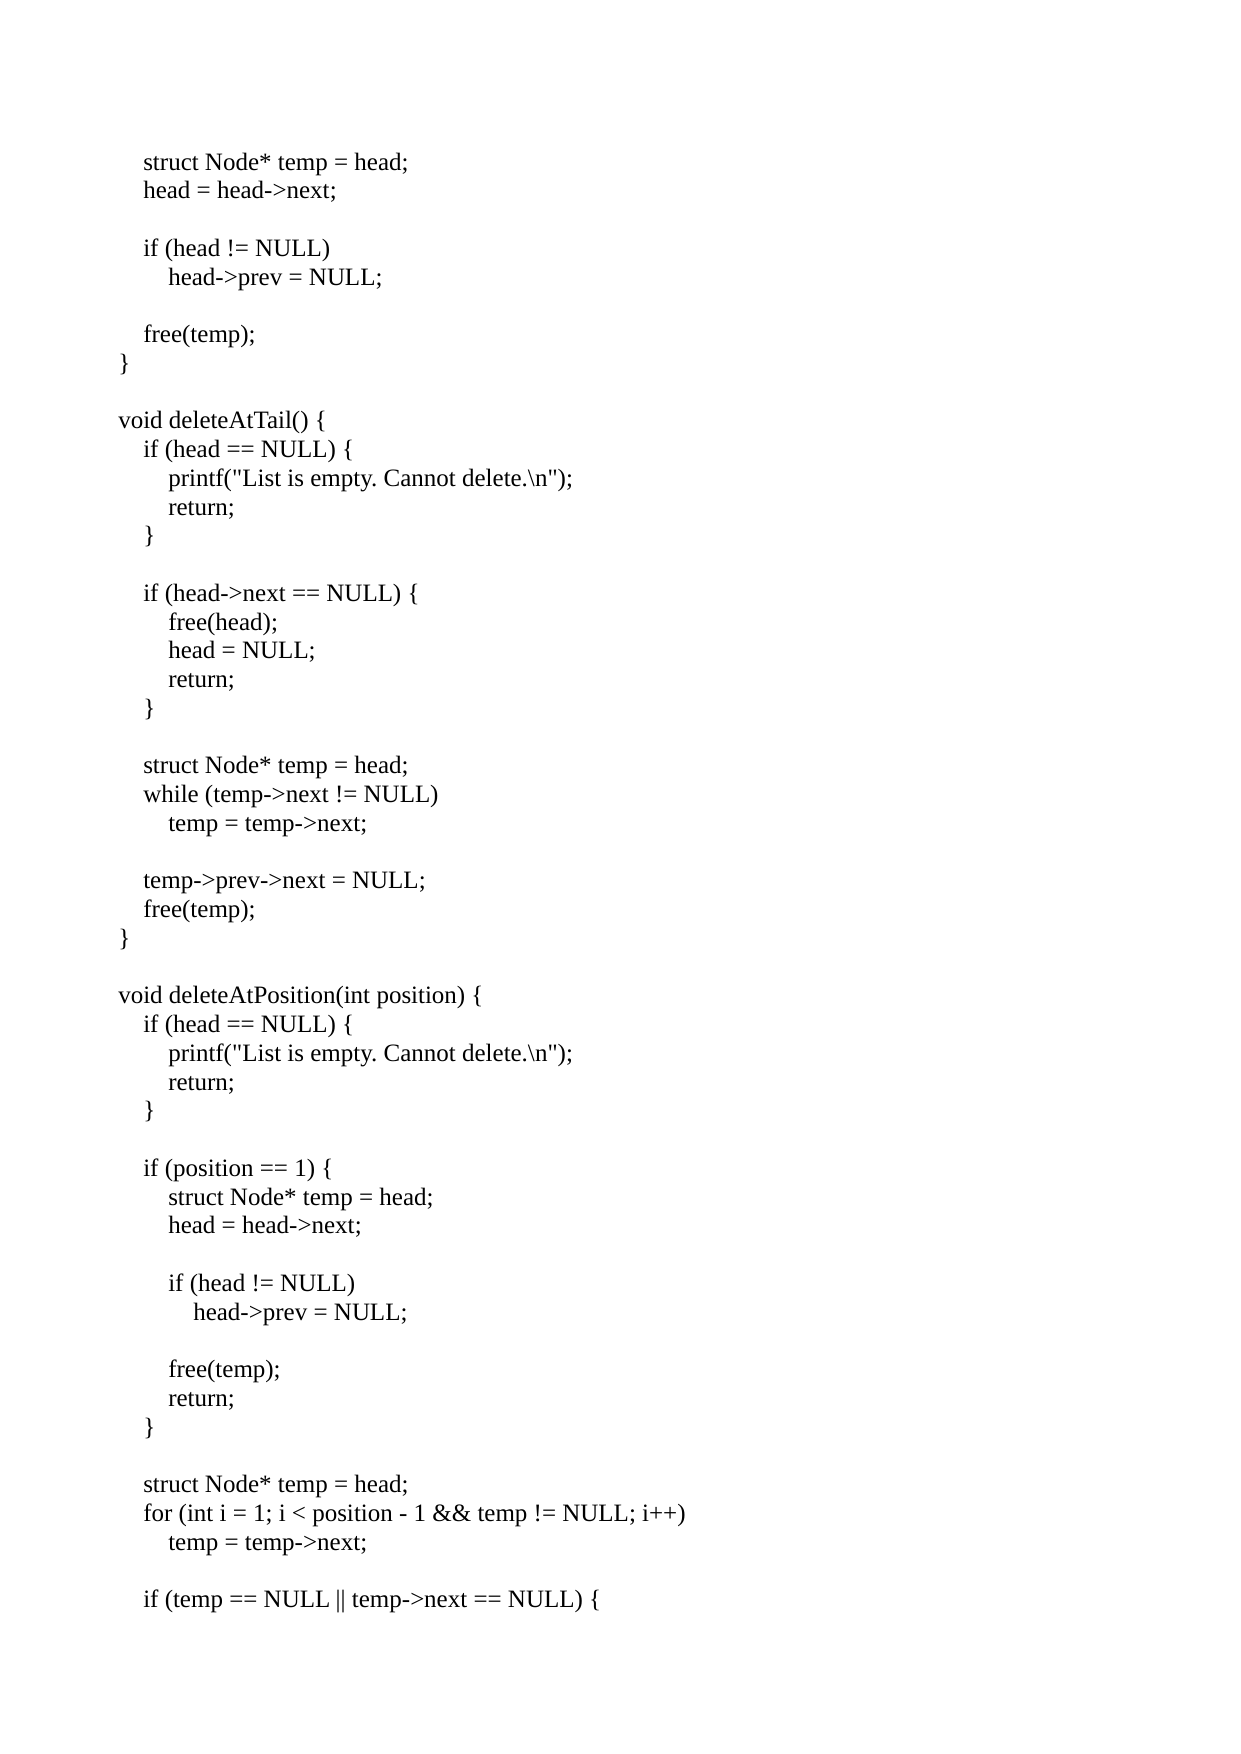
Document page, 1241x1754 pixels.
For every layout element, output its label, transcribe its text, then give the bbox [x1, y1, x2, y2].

text head->prev = NULL; [118, 262, 1122, 291]
text if (temp == NULL || temp->next == NULL) { [118, 1584, 1122, 1613]
text head->prev = NULL; [118, 1297, 1122, 1326]
text if (head != NULL) [118, 1268, 1122, 1297]
text return; [118, 1383, 1122, 1412]
text } [118, 693, 1122, 722]
text free(temp); [118, 894, 1122, 923]
text head = head->next; [118, 176, 1122, 204]
text if (head->next == NULL) { [118, 578, 1122, 607]
text head = NULL; [118, 636, 1122, 664]
text } [118, 348, 1122, 377]
text if (head != NULL) [118, 233, 1122, 262]
text if (position == 1) { [118, 1153, 1122, 1182]
text struct Node* temp = head; [118, 1182, 1122, 1211]
text } [118, 521, 1122, 549]
text printf("List is empty. Cannot delete.\n"); [118, 463, 1122, 492]
text for (int i = 1; i < position - 1 && temp != NULL; i++) [118, 1498, 1122, 1527]
text while (temp->next != NULL) [118, 779, 1122, 808]
text if (head == NULL) { [118, 1009, 1122, 1038]
text temp = temp->next; [118, 808, 1122, 837]
text temp->prev->next = NULL; [118, 866, 1122, 894]
text if (head == NULL) { [118, 434, 1122, 463]
text temp = temp->next; [118, 1527, 1122, 1556]
text return; [118, 492, 1122, 521]
text free(head); [118, 607, 1122, 636]
text void deleteAtPosition(int position) { [118, 981, 1122, 1009]
text } [118, 1412, 1122, 1441]
text head = head->next; [118, 1211, 1122, 1239]
text free(temp); [118, 319, 1122, 348]
text free(temp); [118, 1354, 1122, 1383]
text } [118, 1096, 1122, 1124]
text return; [118, 1067, 1122, 1096]
text void deleteAtTail() { [118, 406, 1122, 434]
text } [118, 923, 1122, 952]
text return; [118, 664, 1122, 693]
text struct Node* temp = head; [118, 751, 1122, 779]
text struct Node* temp = head; [118, 1469, 1122, 1498]
text printf("List is empty. Cannot delete.\n"); [118, 1038, 1122, 1067]
text struct Node* temp = head; [118, 147, 1122, 176]
